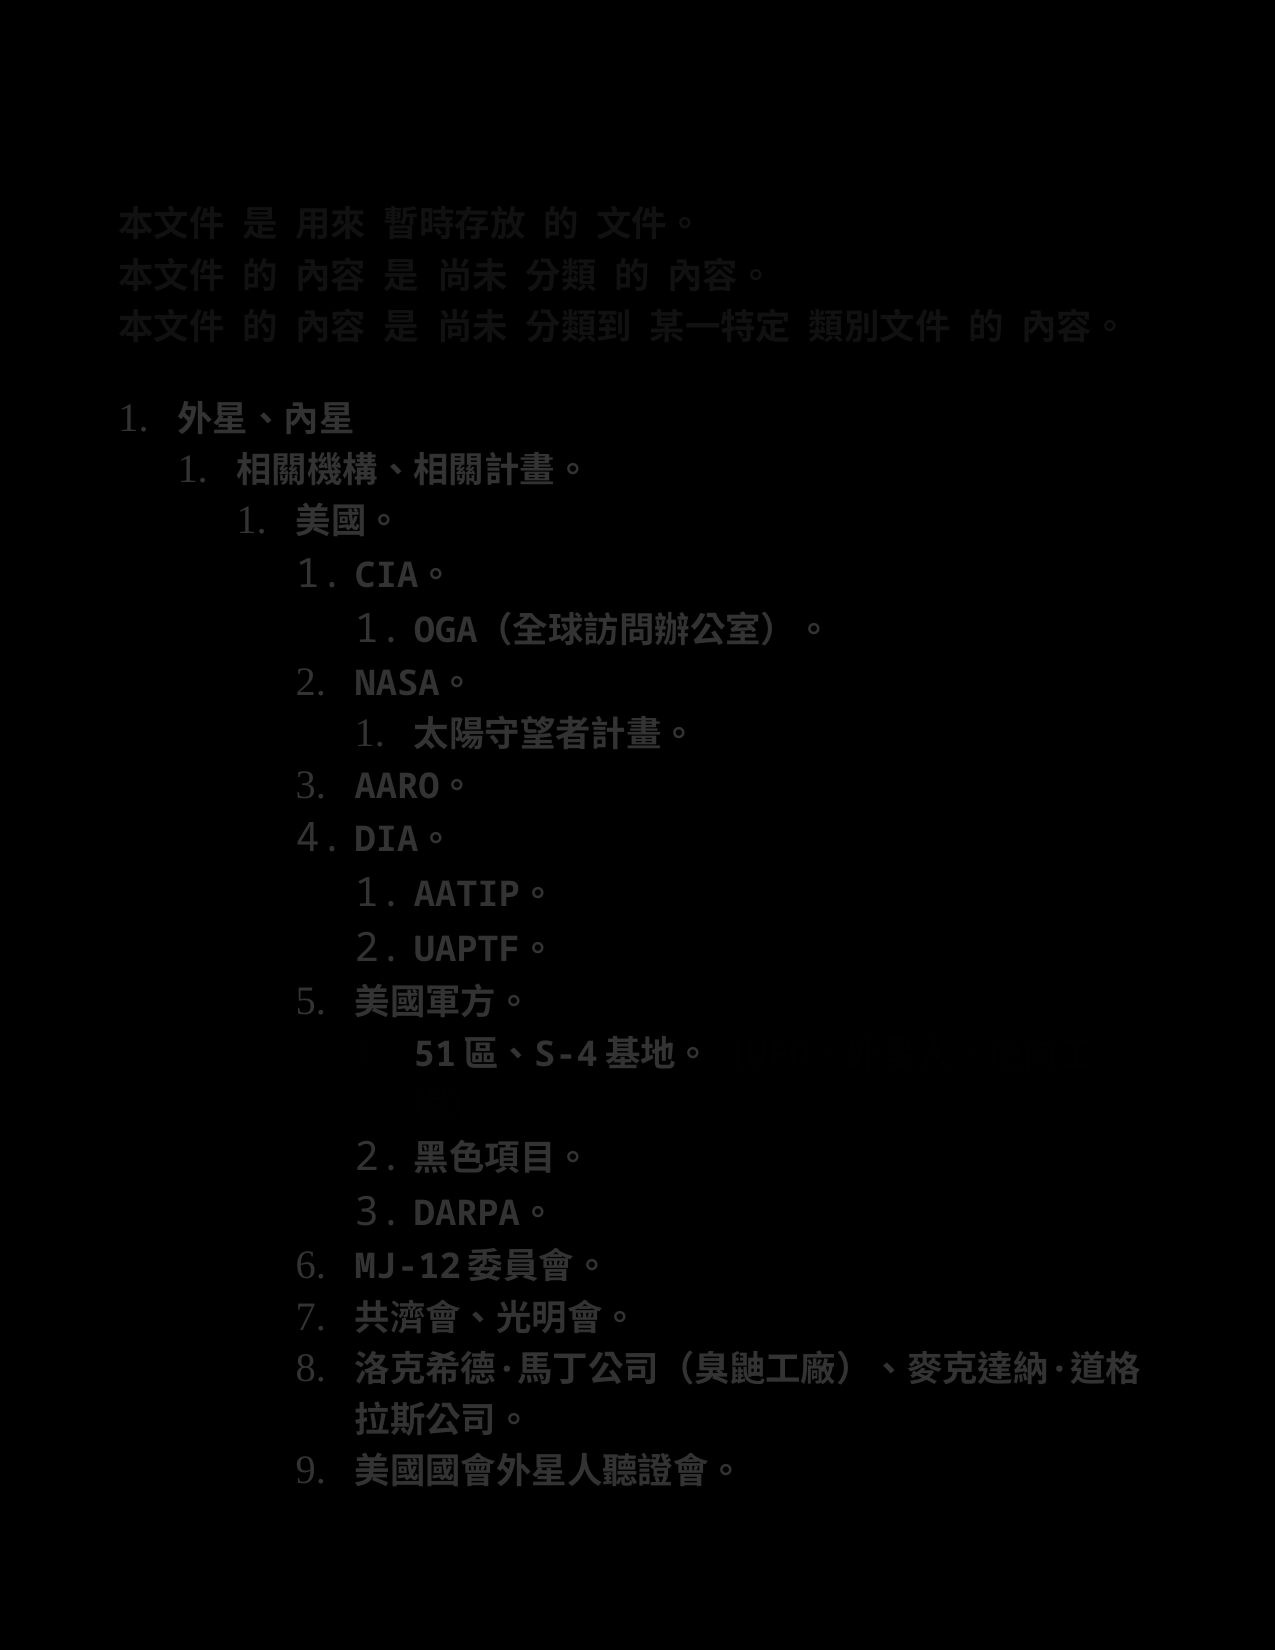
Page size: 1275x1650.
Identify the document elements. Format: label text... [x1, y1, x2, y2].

list MJ-12委員會。 [295, 1238, 1157, 1289]
list OGA（全球訪問辦公室）。 [354, 599, 1157, 654]
list DARPA。 [354, 1183, 1157, 1238]
list 洛克希德·馬丁公司（臭鼬工廠）、麥克達納·道格拉斯公司。 [295, 1340, 1157, 1443]
list 共濟會、光明會。 [295, 1289, 1157, 1340]
list 相關機構、相關計畫。 [177, 442, 1157, 493]
list 黑色項目。 [354, 1127, 1157, 1183]
list 美國國會外星人聽證會。 [295, 1443, 1157, 1494]
list UAPTF。 [354, 918, 1157, 974]
list AATIP。 [354, 863, 1157, 918]
list CIA。 [295, 544, 1157, 599]
list NASA。 [295, 654, 1157, 706]
list 51區、S-4基地。（UFO、外星人、逆向工程） [354, 1025, 1157, 1127]
list 美國軍方。 [295, 974, 1157, 1025]
list 太陽守望者計畫。 [354, 706, 1157, 757]
list 外星、內星 [118, 390, 1157, 442]
text 本文件 是 用來 暫時存放 的 文件。 [118, 196, 1157, 247]
list 美國。 [236, 493, 1157, 544]
text 本文件 的 內容 是 尚未 分類 的 內容。 [118, 247, 1157, 298]
list AARO。 [295, 757, 1157, 808]
list DIA。 [295, 808, 1157, 863]
text 本文件 的 內容 是 尚未 分類到 某一特定 類別文件 的 內容。 [118, 298, 1157, 349]
